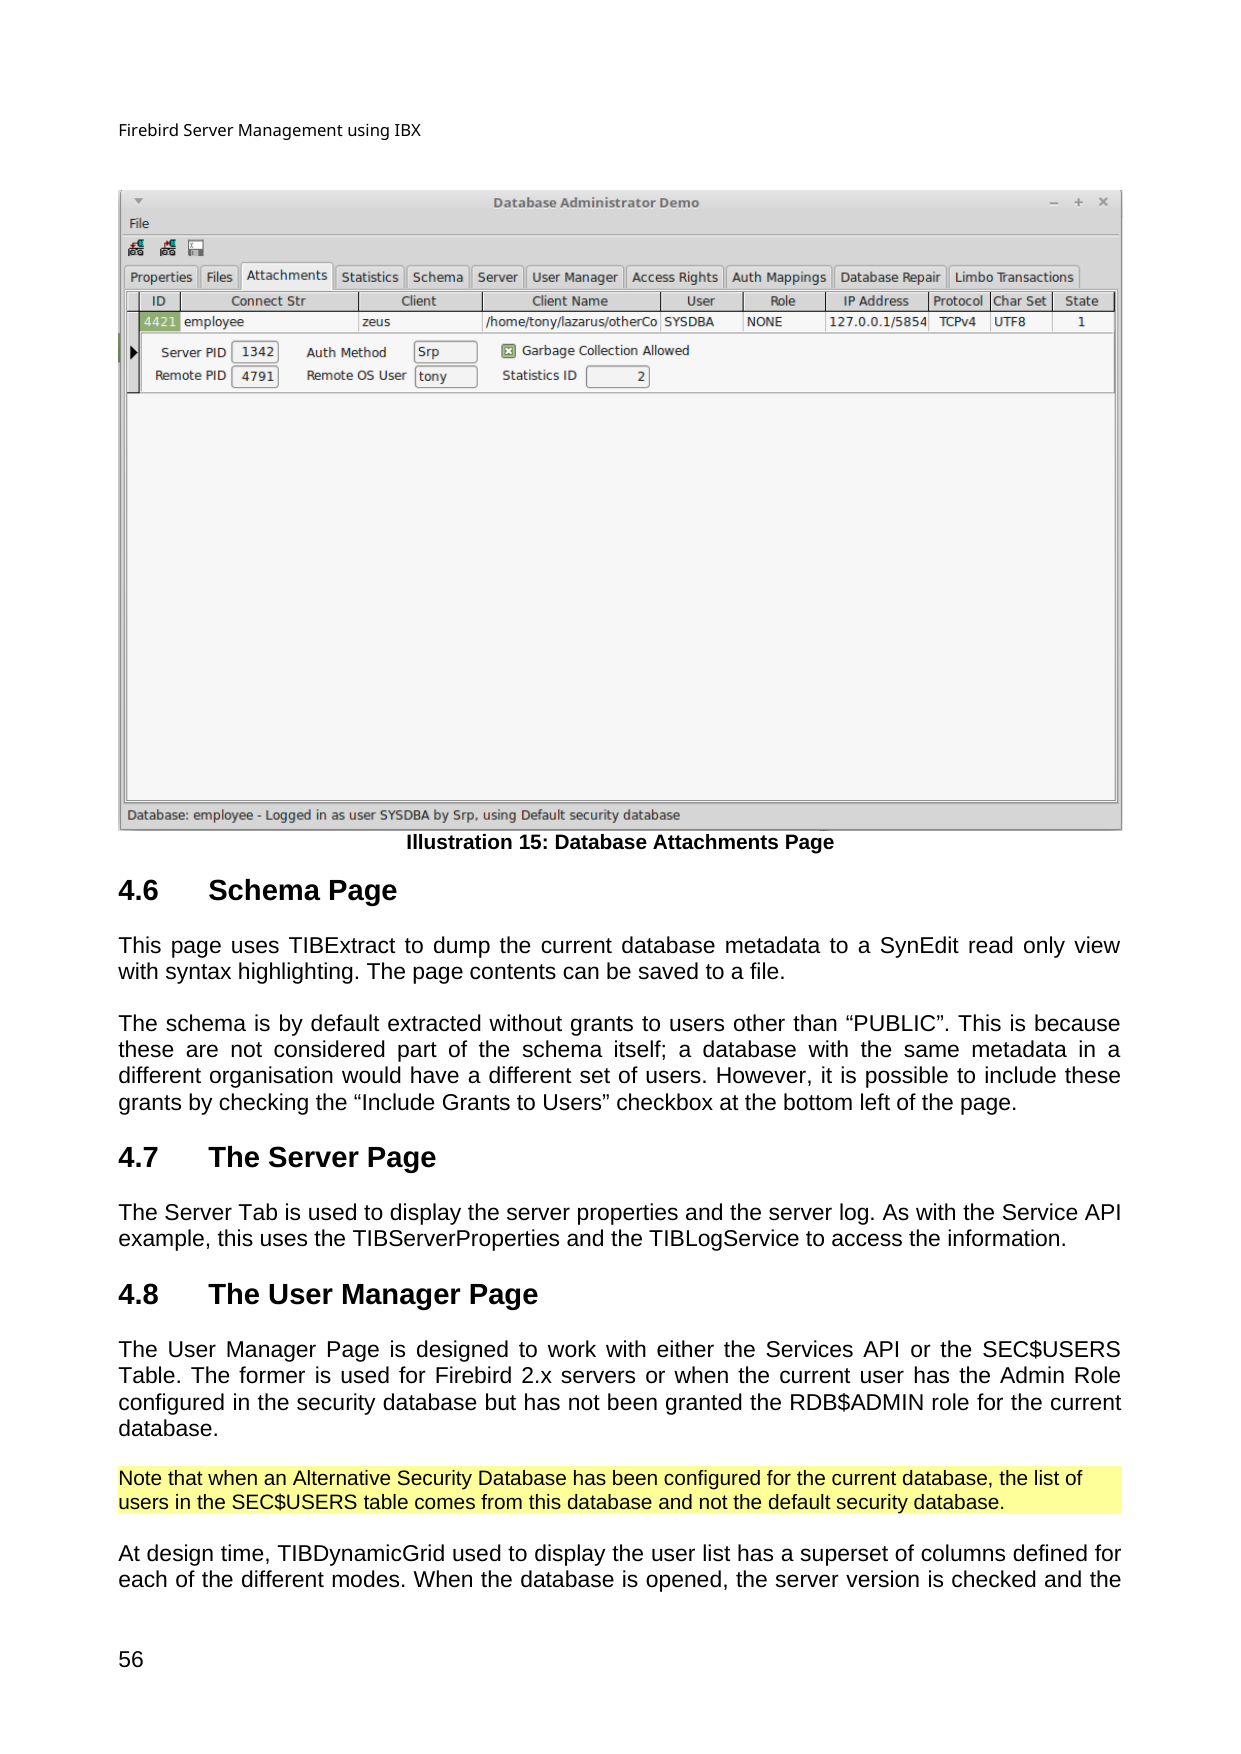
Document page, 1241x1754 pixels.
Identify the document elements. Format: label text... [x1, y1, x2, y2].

subtitle Schema Page [118, 854, 1122, 906]
subtitle The Server Page [118, 1140, 1122, 1173]
text The schema is by default extracted without grants to users other than “PUBLIC”. This is because these are not considered part of the schema itself; a database with the same metadata in a different organisation would have a different set of users. However, it is possible to include these grants by checking the “Include Grants to Users” checkbox at the bottom left of the page. [118, 1009, 1122, 1115]
subtitle [118, 178, 1122, 190]
subtitle The User Manager Page [118, 1277, 1122, 1310]
picture [118, 190, 1123, 831]
text The Server Tab is used to display the server properties and the server log. As with the Service API example, this uses the TIBServerProperties and the TIBLogService to access the information. [118, 1199, 1122, 1252]
text At design time, TIBDynamicGrid used to display the user list has a superset of columns defined for each of the different modes. When the database is opened, the server version is checked and the [118, 1539, 1122, 1592]
text Note that when an Alternative Security Database has been configured for the current database, the list of users in the SEC$USERS table comes from this database and not the default security database. [118, 1466, 1122, 1514]
text This page uses TIBExtract to dump the current database metadata to a SynEdit read only view with syntax highlighting. The page contents can be saved to a file. [118, 932, 1122, 984]
text Illustration 15: Database Attachments Page [118, 831, 1122, 854]
text The User Manager Page is designed to work with either the Services API or the SEC$USERS Table. The former is used for Firebird 2.x servers or when the current user has the Admin Role configured in the security database but has not been granted the RDB$ADMIN role for the current database. [118, 1336, 1122, 1441]
